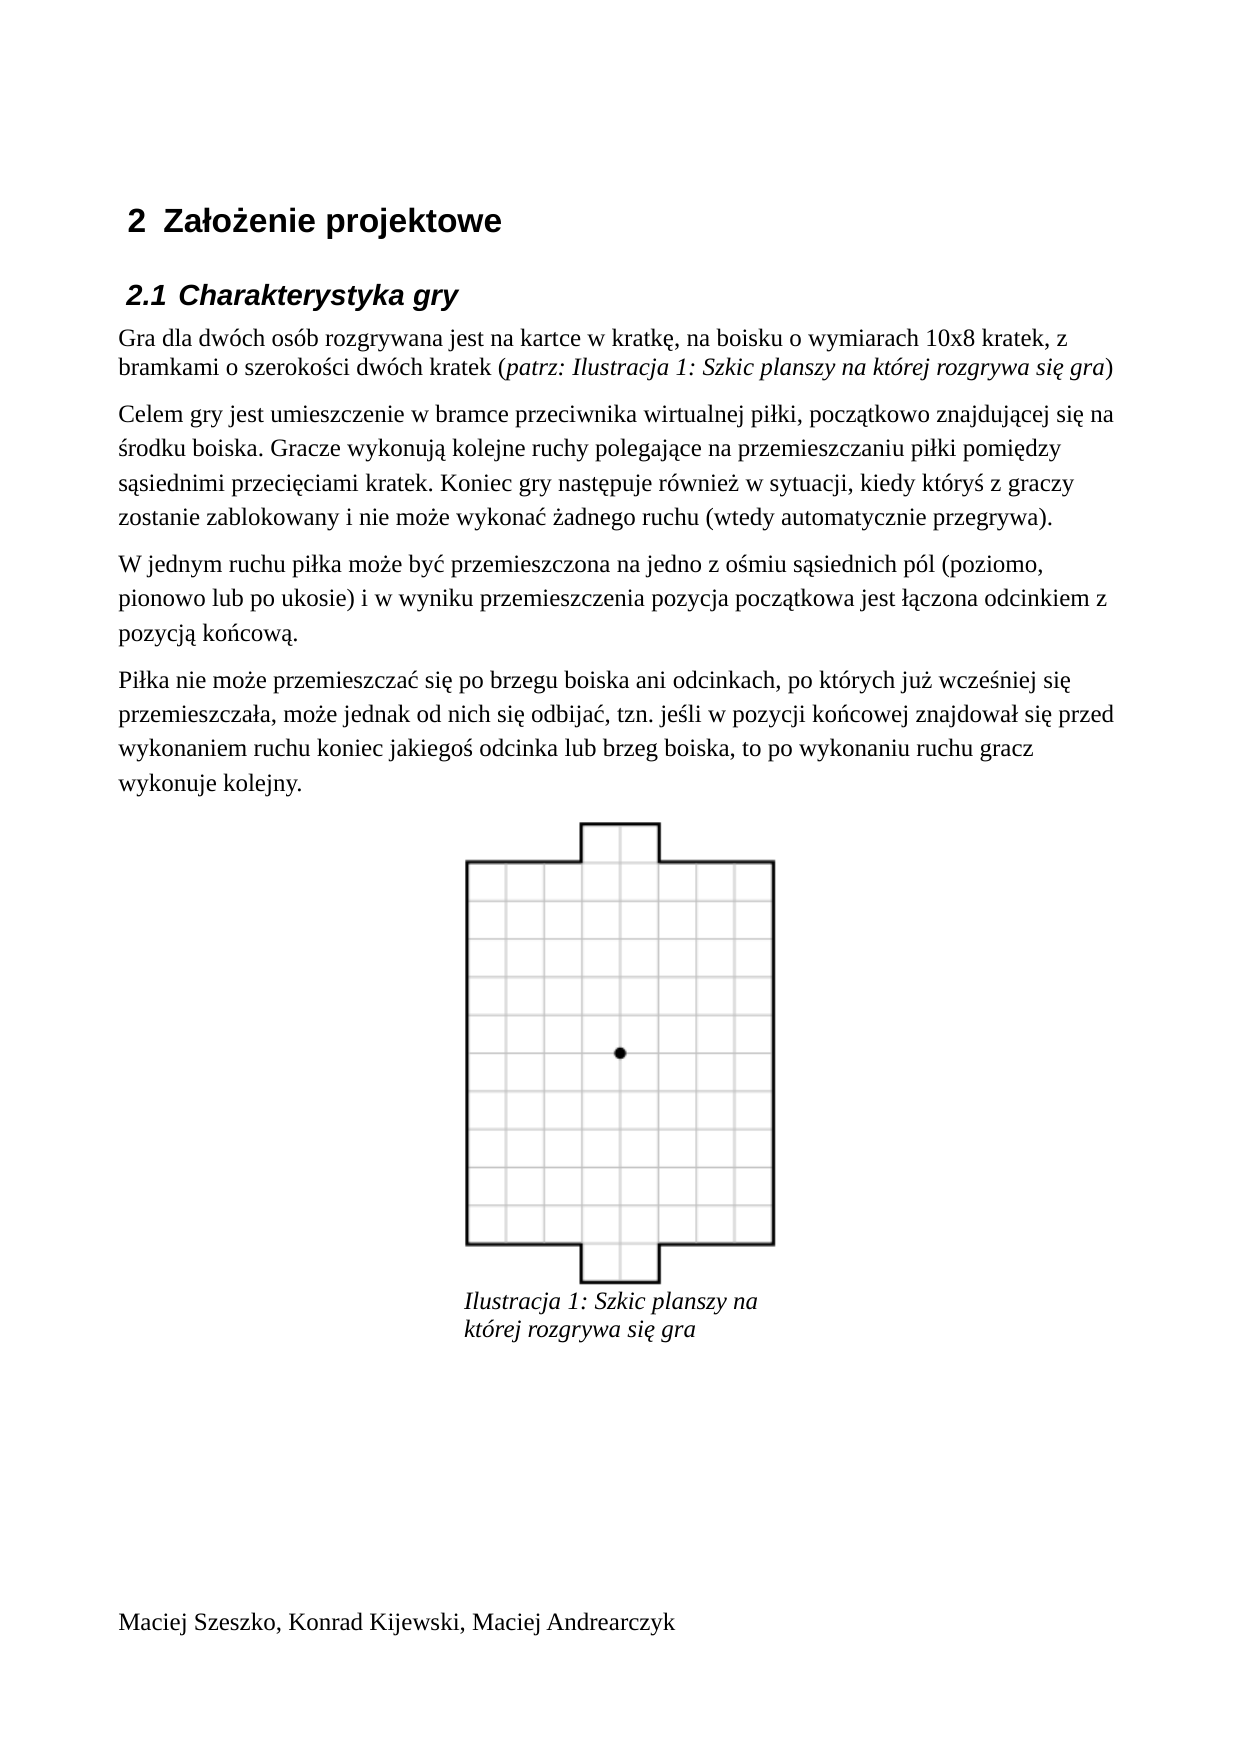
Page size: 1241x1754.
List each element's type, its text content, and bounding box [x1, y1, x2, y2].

subtitle Założenie projektowe [118, 201, 1122, 240]
text W jednym ruchu piłka może być przemieszczona na jedno z ośmiu sąsiednich pól (poziomo, pionowo lub po ukosie) i w wyniku przemieszczenia pozycja początkowa jest łączona odcinkiem z pozycją końcową. [118, 543, 1122, 647]
text Ilustracja 1: Szkic planszy na której rozgrywa się gra [464, 1286, 776, 1343]
text Gra dla dwóch osób rozgrywana jest na kartce w kratkę, na boisku o wymiarach 10x8 kratek, z bramkami o szerokości dwóch kratek (patrz: Ilustracja 1: Szkic planszy na której rozgrywa się gra) [118, 323, 1122, 381]
text Piłka nie może przemieszczać się po brzegu boiska ani odcinkach, po których już wcześniej się przemieszczała, może jednak od nich się odbijać, tzn. jeśli w pozycji końcowej znajdował się przed wykonaniem ruchu koniec jakiegoś odcinka lub brzeg boiska, to po wykonaniu ruchu gracz wykonuje kolejny. [118, 659, 1122, 797]
subtitle Charakterystyka gry [118, 277, 1122, 311]
text Celem gry jest umieszczenie w bramce przeciwnika wirtualnej piłki, początkowo znajdującej się na środku boiska. Gracze wykonują kolejne ruchy polegające na przemieszczaniu piłki pomiędzy sąsiednimi przecięciami kratek. Koniec gry następuje również w sytuacji, kiedy któryś z graczy zostanie zablokowany i nie może wykonać żadnego ruchu (wtedy automatycznie przegrywa). [118, 393, 1122, 531]
picture [464, 821, 777, 1286]
